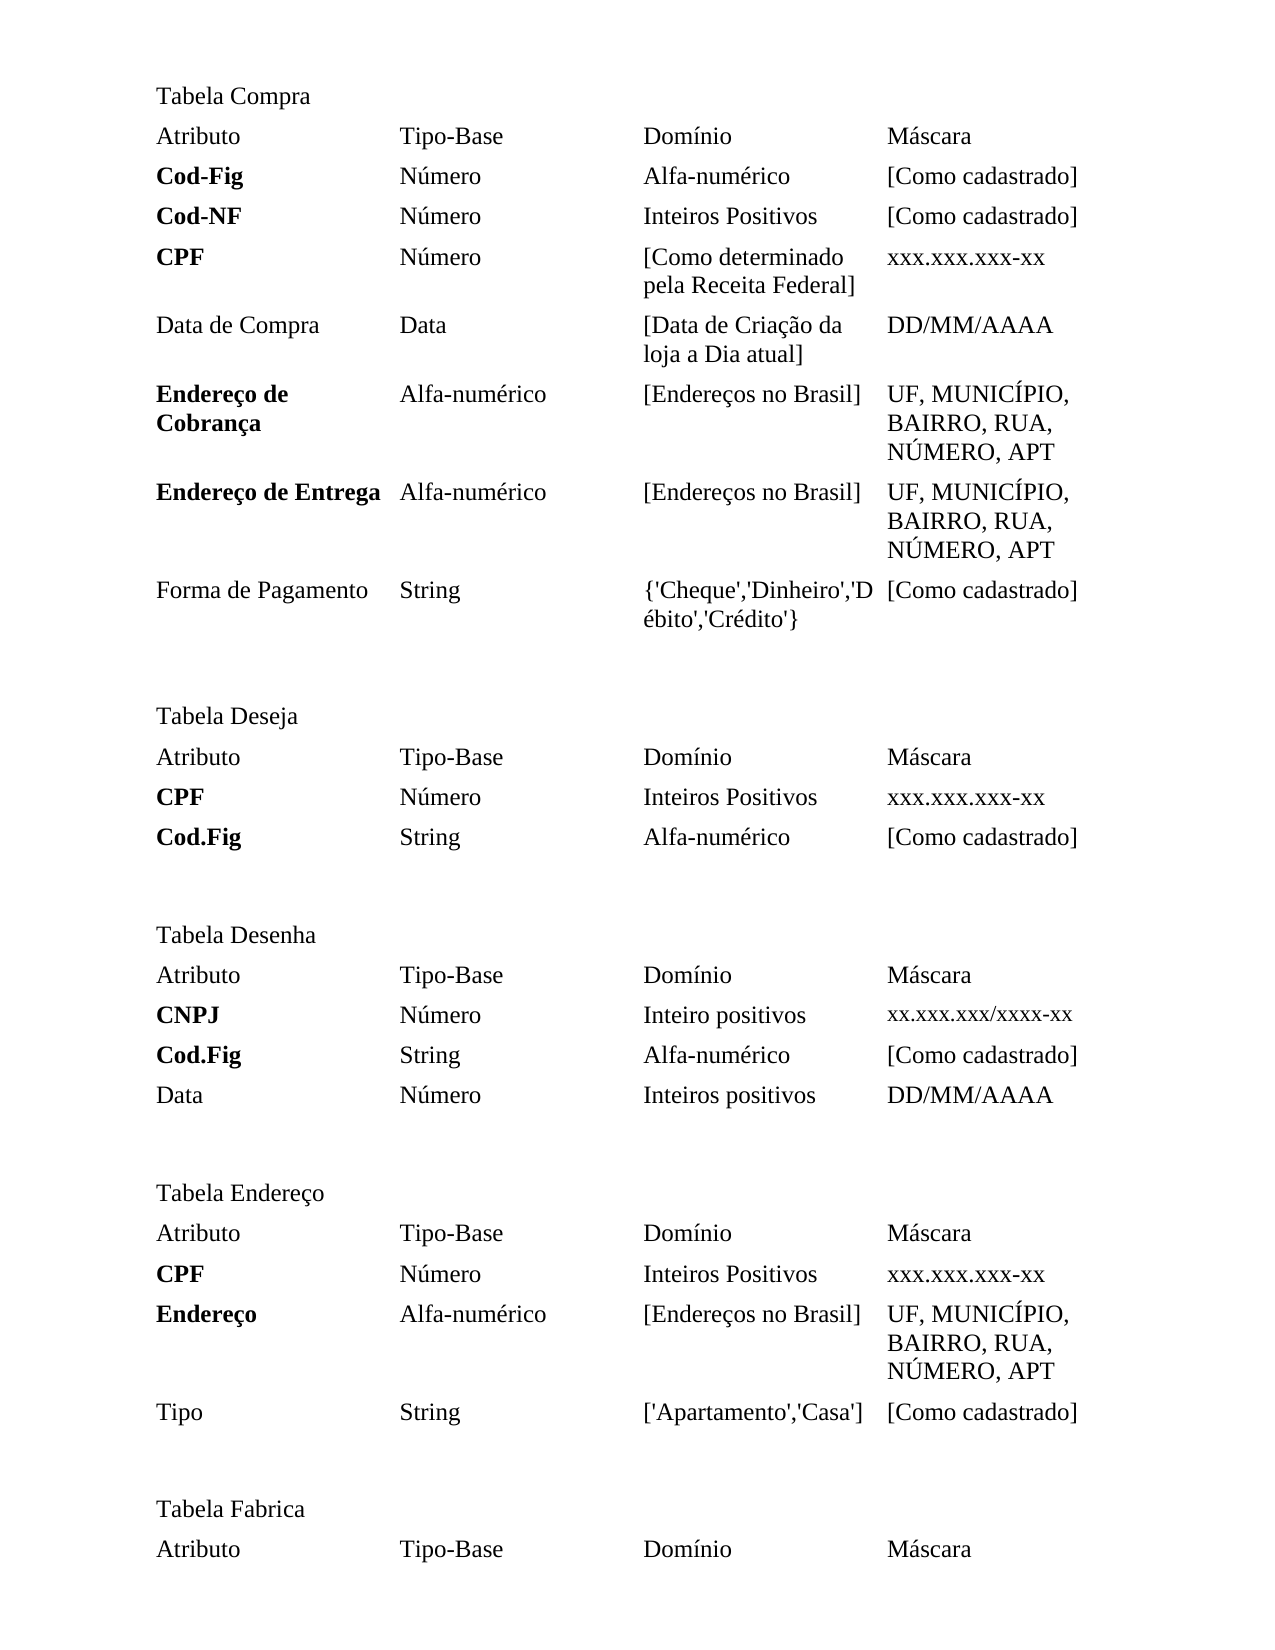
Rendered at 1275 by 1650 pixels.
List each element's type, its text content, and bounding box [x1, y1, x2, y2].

table_cell Tipo-Base [394, 1213, 637, 1253]
table_cell Tipo [150, 1391, 394, 1431]
table_cell Forma de Pagamento [150, 569, 394, 638]
table_cell Máscara [881, 1529, 1125, 1569]
table_cell Data de Compra [150, 305, 394, 374]
table_cell [Endereços no Brasil] [638, 374, 881, 471]
table_cell Inteiros Positivos [638, 776, 881, 816]
table_cell Número [394, 236, 637, 305]
table_cell xxx.xxx.xxx-xx [881, 776, 1125, 816]
table_cell String [394, 569, 637, 638]
table_cell Atributo [150, 954, 394, 994]
table_cell Domínio [638, 115, 881, 155]
table_header Tabela Fabrica [150, 1489, 394, 1529]
table_cell Atributo [150, 115, 394, 155]
table_cell [Como cadastrado] [881, 196, 1125, 236]
table_cell Atributo [150, 736, 394, 776]
table_header Tabela Desenha [150, 914, 394, 954]
table_cell Máscara [881, 736, 1125, 776]
table_cell [Como cadastrado] [881, 155, 1125, 196]
table_cell Atributo [150, 1529, 394, 1569]
table_cell Inteiros Positivos [638, 1253, 881, 1293]
table_cell [Endereços no Brasil] [638, 1293, 881, 1391]
table_cell CPF [150, 236, 394, 305]
table_cell Número [394, 1253, 637, 1293]
table_cell Endereço de Cobrança [150, 374, 394, 471]
table_cell Número [394, 776, 637, 816]
table_cell Número [394, 196, 637, 236]
table_cell Cod.Fig [150, 816, 394, 856]
table_cell Cod-NF [150, 196, 394, 236]
table_cell Tipo-Base [394, 736, 637, 776]
table_cell Tipo-Base [394, 115, 637, 155]
table_cell UF, MUNICÍPIO, BAIRRO, RUA, NÚMERO, APT [881, 471, 1125, 569]
table_header Tabela Deseja [150, 696, 394, 736]
table_cell Alfa-numérico [394, 1293, 637, 1391]
table_cell String [394, 1035, 637, 1075]
table_cell Endereço de Entrega [150, 471, 394, 569]
table_cell Inteiro positivos [638, 994, 881, 1034]
table_cell ['Apartamento','Casa'] [638, 1391, 881, 1431]
table_cell {'Cheque','Dinheiro','Débito','Crédito'} [638, 569, 881, 638]
table_cell [Endereços no Brasil] [638, 471, 881, 569]
table_cell Endereço [150, 1293, 394, 1391]
table_cell Alfa-numérico [638, 1035, 881, 1075]
table_cell Cod-Fig [150, 155, 394, 196]
table_cell Alfa-numérico [638, 816, 881, 856]
table_cell String [394, 1391, 637, 1431]
table_cell Número [394, 1075, 637, 1115]
table_cell xxx.xxx.xxx-xx [881, 236, 1125, 305]
table_cell Atributo [150, 1213, 394, 1253]
table_cell Tipo-Base [394, 954, 637, 994]
table_cell Alfa-numérico [394, 471, 637, 569]
table_cell Alfa-numérico [638, 155, 881, 196]
table_cell Cod.Fig [150, 1035, 394, 1075]
table_cell Inteiros Positivos [638, 196, 881, 236]
table_cell UF, MUNICÍPIO, BAIRRO, RUA, NÚMERO, APT [881, 374, 1125, 471]
table_cell xx.xxx.xxx/xxxx-xx [881, 994, 1125, 1034]
table_cell Máscara [881, 954, 1125, 994]
table_header Tabela Compra [150, 75, 394, 115]
table_cell [Como cadastrado] [881, 569, 1125, 638]
table_cell CNPJ [150, 994, 394, 1034]
table_cell Alfa-numérico [394, 374, 637, 471]
table_cell [Como cadastrado] [881, 1035, 1125, 1075]
table_cell UF, MUNICÍPIO, BAIRRO, RUA, NÚMERO, APT [881, 1293, 1125, 1391]
table_cell Máscara [881, 1213, 1125, 1253]
table_cell Domínio [638, 736, 881, 776]
table_header Tabela Endereço [150, 1173, 394, 1213]
table_cell [Como cadastrado] [881, 816, 1125, 856]
table_cell Data [394, 305, 637, 374]
table_cell Data [150, 1075, 394, 1115]
table_cell Número [394, 994, 637, 1034]
table_cell Domínio [638, 1529, 881, 1569]
table_cell Máscara [881, 115, 1125, 155]
table_cell Domínio [638, 1213, 881, 1253]
table_cell String [394, 816, 637, 856]
table_cell [Data de Criação da loja a Dia atual] [638, 305, 881, 374]
table_cell Domínio [638, 954, 881, 994]
table_cell [Como cadastrado] [881, 1391, 1125, 1431]
table_cell CPF [150, 1253, 394, 1293]
table_cell Número [394, 155, 637, 196]
table_cell [Como determinado pela Receita Federal] [638, 236, 881, 305]
table_cell DD/MM/AAAA [881, 1075, 1125, 1115]
table_cell DD/MM/AAAA [881, 305, 1125, 374]
table_cell CPF [150, 776, 394, 816]
table_cell Inteiros positivos [638, 1075, 881, 1115]
table_cell Tipo-Base [394, 1529, 637, 1569]
table_cell xxx.xxx.xxx-xx [881, 1253, 1125, 1293]
